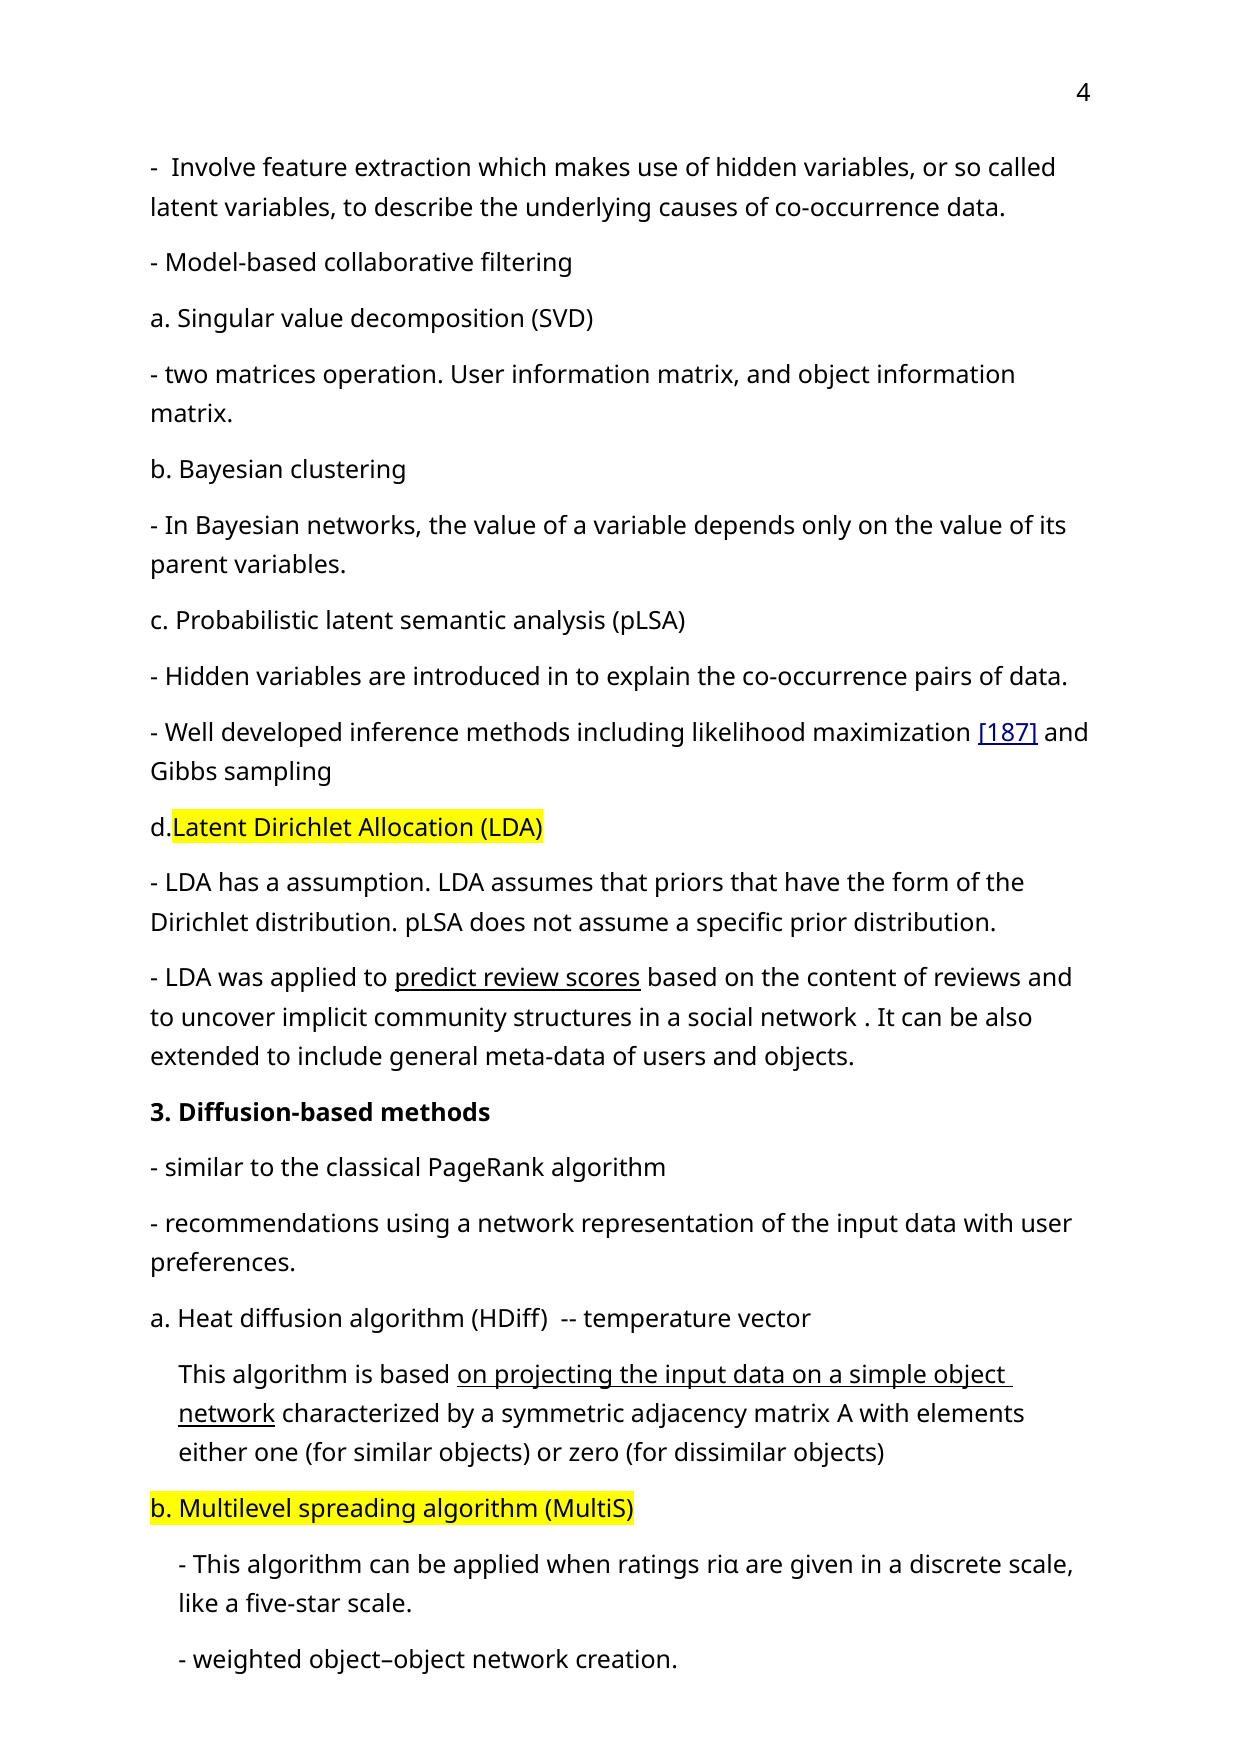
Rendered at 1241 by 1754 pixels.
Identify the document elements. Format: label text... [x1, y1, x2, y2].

text - Hidden variables are introduced in to explain the co-occurrence pairs of data. [150, 658, 1090, 692]
text c. Probabilistic latent semantic analysis (pLSA) [150, 602, 1090, 637]
text - two matrices operation. User information matrix, and object information matrix. [150, 357, 1090, 430]
text - Model-based collaborative filtering [150, 245, 1090, 279]
text - LDA was applied to predict review scores based on the content of reviews and to uncover implicit community structures in a social network . It can be also extended to include general meta-data of users and objects. [150, 960, 1090, 1072]
text - LDA has a assumption. LDA assumes that priors that have the form of the Dirichlet distribution. pLSA does not assume a specific prior distribution. [150, 865, 1090, 938]
text - weighted object–object network creation. [178, 1642, 1090, 1676]
text b. Bayesian clustering [150, 452, 1090, 486]
text a. Singular value decomposition (SVD) [150, 301, 1090, 335]
text 3. Diffusion-based methods [150, 1094, 1090, 1128]
text - similar to the classical PageRank algorithm [150, 1150, 1090, 1184]
text - In Bayesian networks, the value of a variable depends only on the value of its parent variables. [150, 507, 1090, 581]
text a. Heat diffusion algorithm (HDiff) -- temperature vector [150, 1301, 1090, 1335]
text - Well developed inference methods including likelihood maximization [187] and Gibbs sampling [150, 714, 1090, 787]
text This algorithm is based on projecting the input data on a simple object network characterized by a symmetric adjacency matrix A with elements either one (for similar objects) or zero (for dissimilar objects) [178, 1357, 1090, 1469]
text - Involve feature extraction which makes use of hidden variables, or so called latent variables, to describe the underlying causes of co-occurrence data. [150, 150, 1090, 223]
text b. Multilevel spreading algorithm (MultiS) [150, 1491, 1090, 1525]
text - This algorithm can be applied when ratings riα are given in a discrete scale, like a five-star scale. [178, 1547, 1090, 1620]
text d.Latent Dirichlet Allocation (LDA) [150, 809, 1090, 843]
text - recommendations using a network representation of the input data with user preferences. [150, 1206, 1090, 1279]
